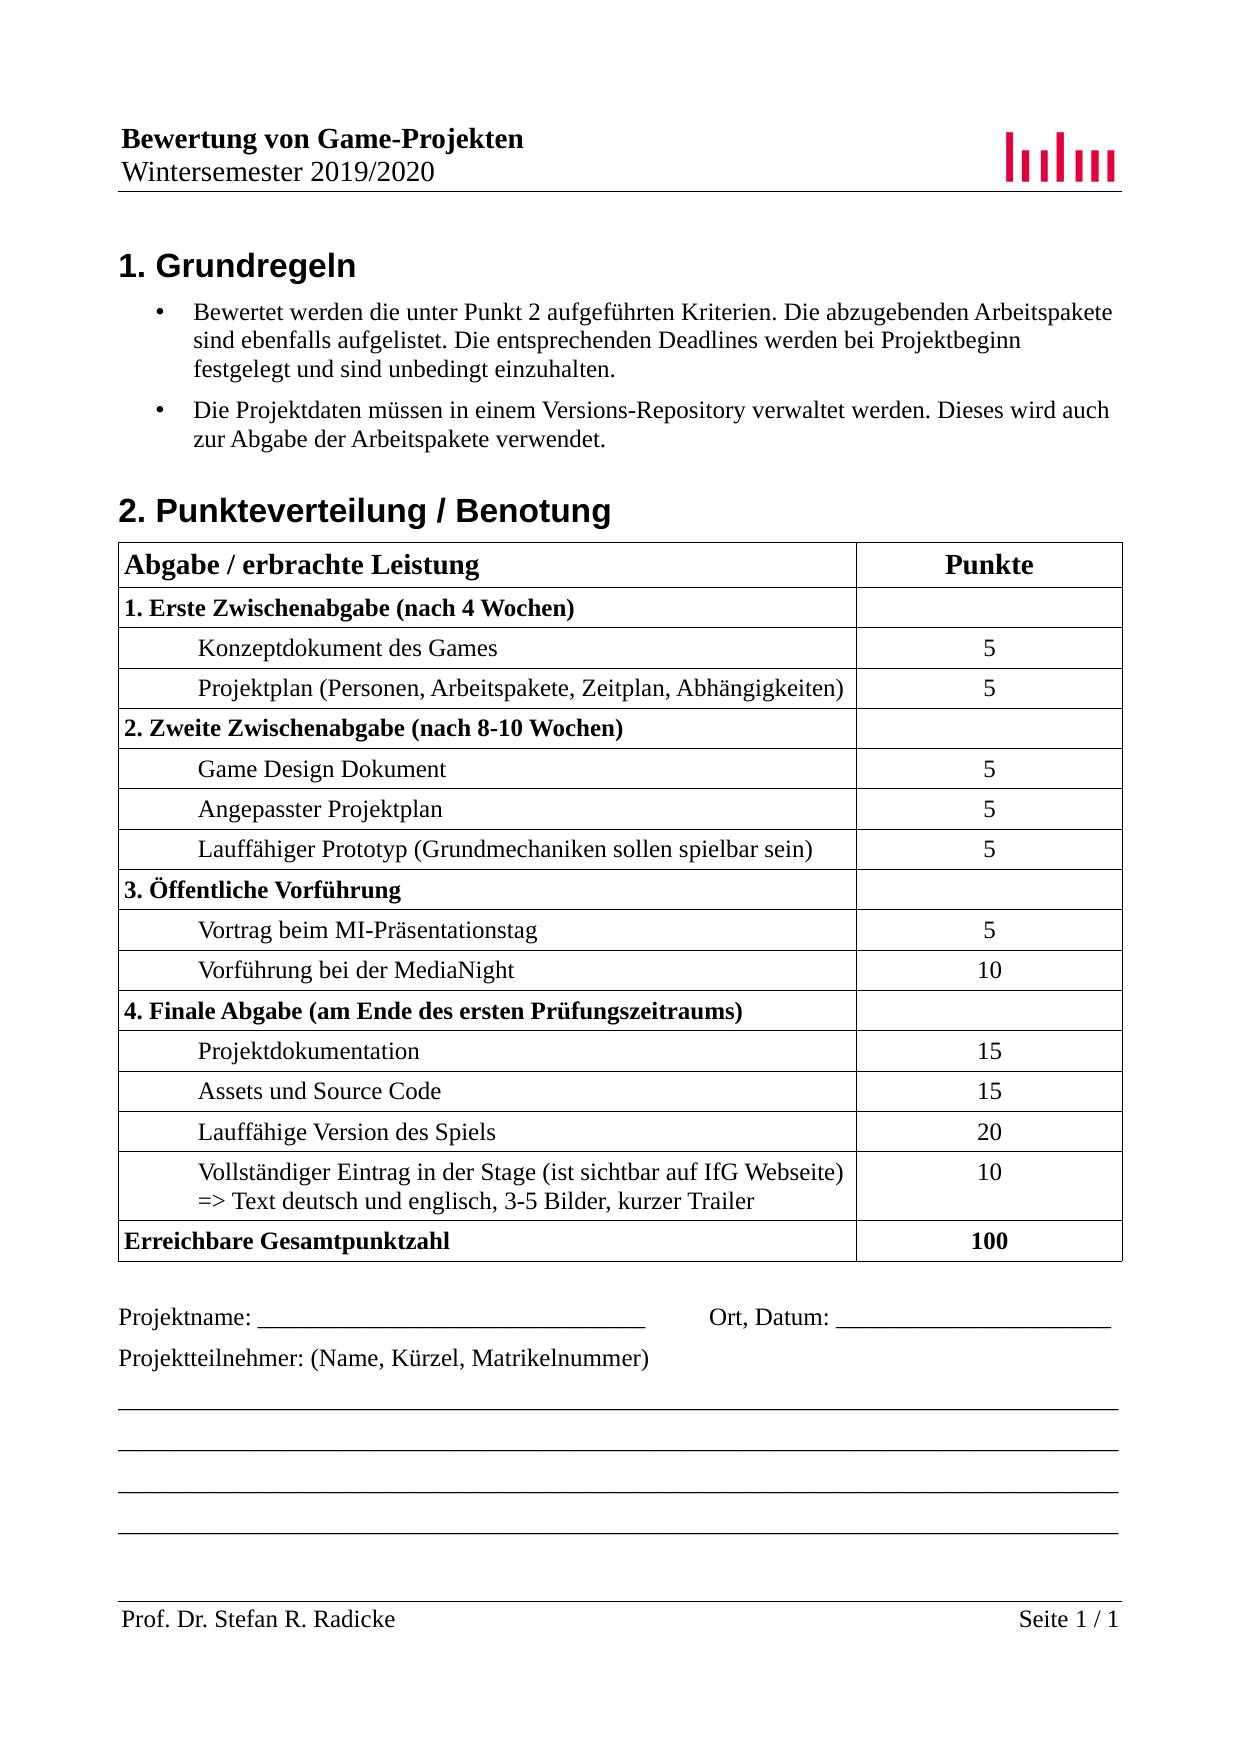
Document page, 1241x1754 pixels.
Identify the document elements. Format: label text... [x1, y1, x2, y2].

text ________________________________________________________________________________ [118, 1508, 1122, 1537]
table_cell 15 [857, 1031, 1122, 1071]
table_cell Game Design Dokument [119, 749, 856, 788]
text ________________________________________________________________________________ [118, 1384, 1122, 1413]
table_cell 100 [857, 1221, 1122, 1261]
table_cell Konzeptdokument des Games [119, 628, 856, 667]
table_cell 5 [857, 910, 1122, 949]
table_cell Erreichbare Gesamtpunktzahl [119, 1221, 856, 1261]
table_cell 15 [857, 1072, 1122, 1111]
table_cell 10 [857, 1152, 1122, 1220]
table_cell 5 [857, 830, 1122, 869]
table_cell 1. Erste Zwischenabgabe (nach 4 Wochen) [119, 588, 856, 627]
text ________________________________________________________________________________ [118, 1467, 1122, 1496]
table_cell 5 [857, 789, 1122, 829]
table_cell Vortrag beim MI-Präsentationstag [119, 910, 856, 949]
table_cell Projektdokumentation [119, 1031, 856, 1071]
subtitle 2. Punkteverteilung / Benotung [118, 491, 1122, 529]
table_cell Vollständiger Eintrag in der Stage (ist sichtbar auf IfG Webseite) => Text deutsch und englisch, 3-5 Bilder, kurzer Trailer [119, 1152, 856, 1220]
table_cell 10 [857, 951, 1122, 990]
subtitle 1. Grundregeln [118, 246, 1122, 284]
table_cell [857, 588, 1122, 627]
text Projektteilnehmer: (Name, Kürzel, Matrikelnummer) [118, 1343, 1122, 1372]
table_cell Vorführung bei der MediaNight [119, 951, 856, 990]
table_cell Lauffähiger Prototyp (Grundmechaniken sollen spielbar sein) [119, 830, 856, 869]
table_cell Lauffähige Version des Spiels [119, 1112, 856, 1151]
list Die Projektdaten müssen in einem Versions-Repository verwaltet werden. Dieses wird auch zur Abgabe der Arbeitspakete verwendet. [156, 396, 1122, 453]
table_cell Projektplan (Personen, Arbeitspakete, Zeitplan, Abhängigkeiten) [119, 669, 856, 708]
table_header Punkte [857, 543, 1122, 587]
table_cell 4. Finale Abgabe (am Ende des ersten Prüfungszeitraums) [119, 991, 856, 1030]
picture [995, 121, 1125, 187]
table_header Abgabe / erbrachte Leistung [119, 543, 856, 587]
list Bewertet werden die unter Punkt 2 aufgeführten Kriterien. Die abzugebenden Arbeitspakete sind ebenfalls aufgelistet. Die entsprechenden Deadlines werden bei Projektbeginn festgelegt und sind unbedingt einzuhalten. [156, 297, 1122, 383]
table_cell 5 [857, 749, 1122, 788]
text Projektname: _______________________________ Ort, Datum: ______________________ [118, 1302, 1122, 1331]
table_cell Angepasster Projektplan [119, 789, 856, 829]
text ________________________________________________________________________________ [118, 1426, 1122, 1454]
table_cell 3. Öffentliche Vorführung [119, 870, 856, 909]
table_cell 2. Zweite Zwischenabgabe (nach 8-10 Wochen) [119, 709, 856, 748]
table_cell Assets und Source Code [119, 1072, 856, 1111]
table_cell [857, 870, 1122, 909]
table_cell 5 [857, 669, 1122, 708]
table_cell 5 [857, 628, 1122, 667]
table_cell [857, 991, 1122, 1030]
table_cell [857, 709, 1122, 748]
table_cell 20 [857, 1112, 1122, 1151]
